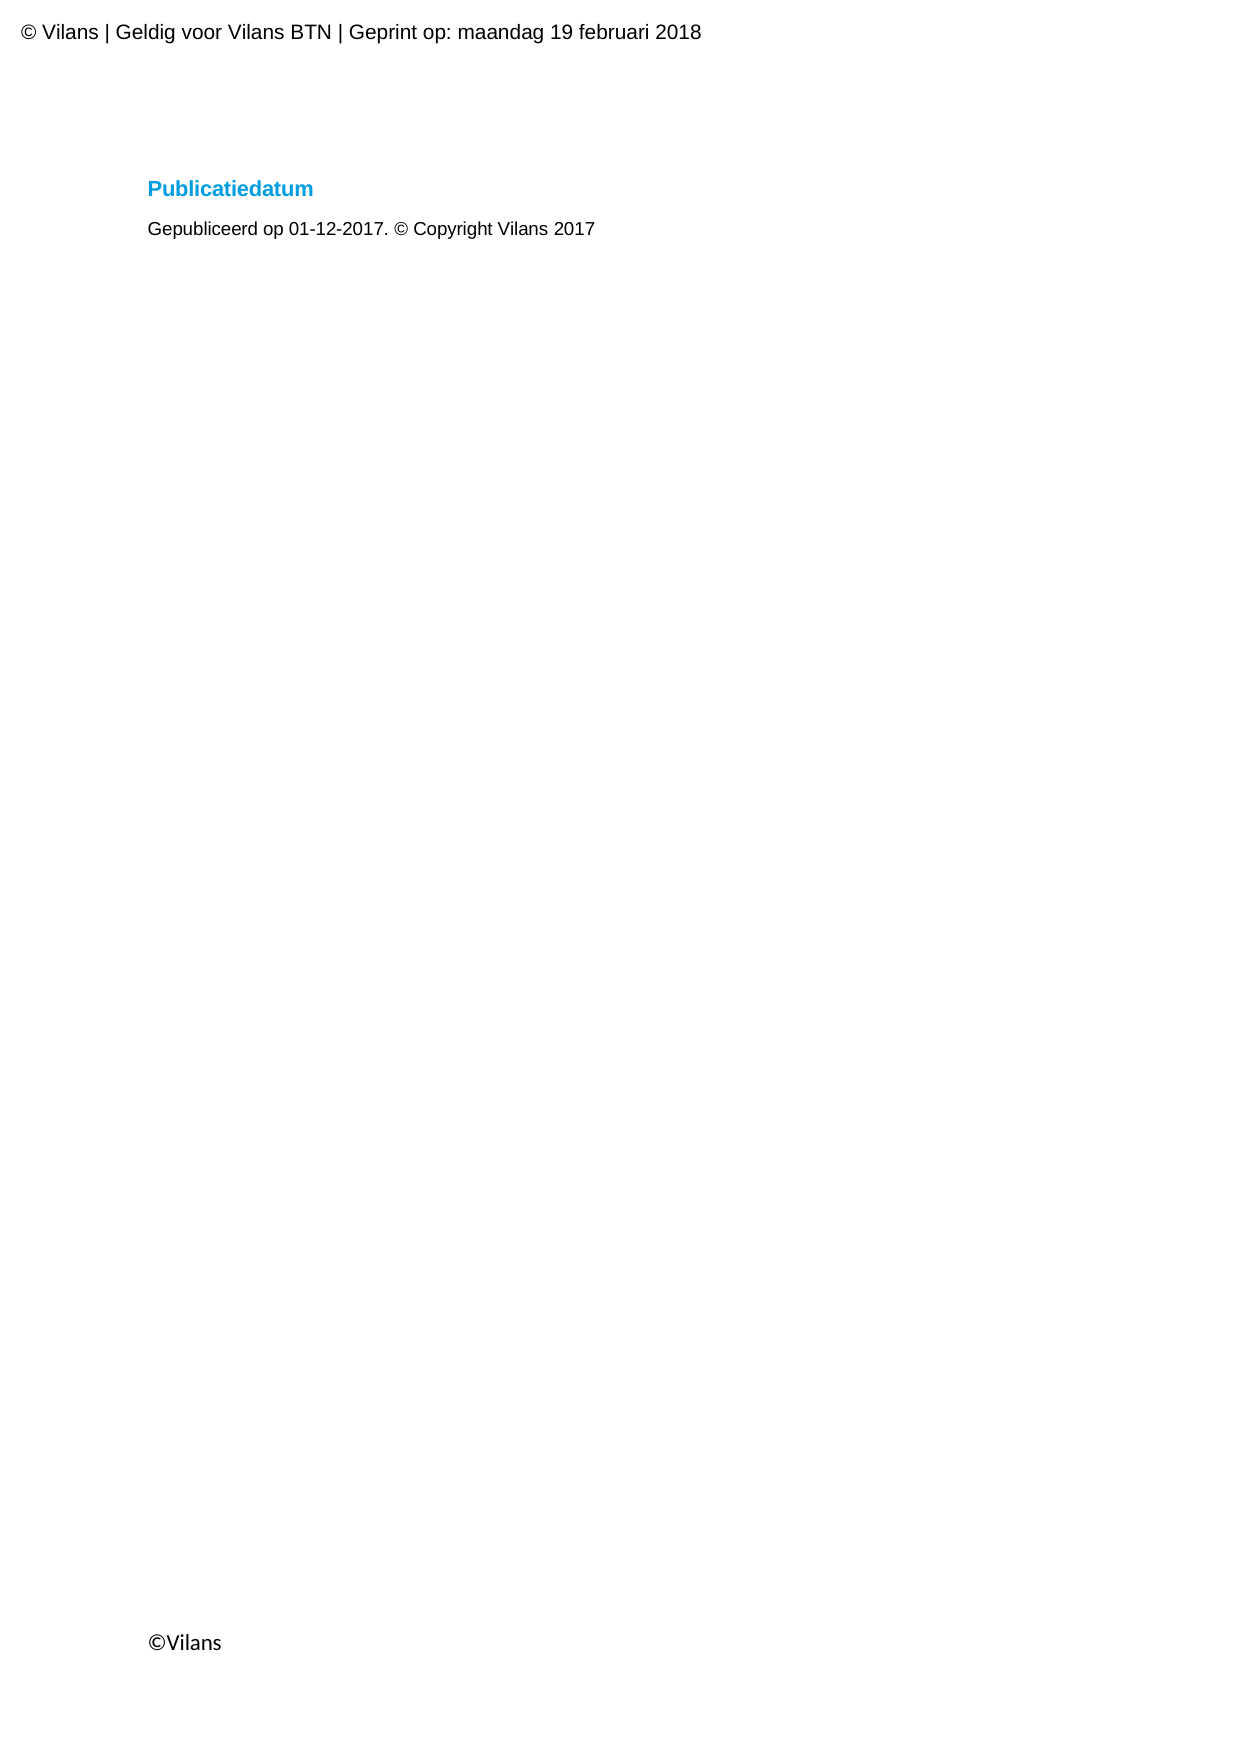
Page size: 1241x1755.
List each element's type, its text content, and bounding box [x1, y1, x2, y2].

subtitle Publicatiedatum [147, 176, 1066, 201]
text Gepubliceerd op 01-12-2017. © Copyright Vilans 2017 [147, 217, 1066, 239]
